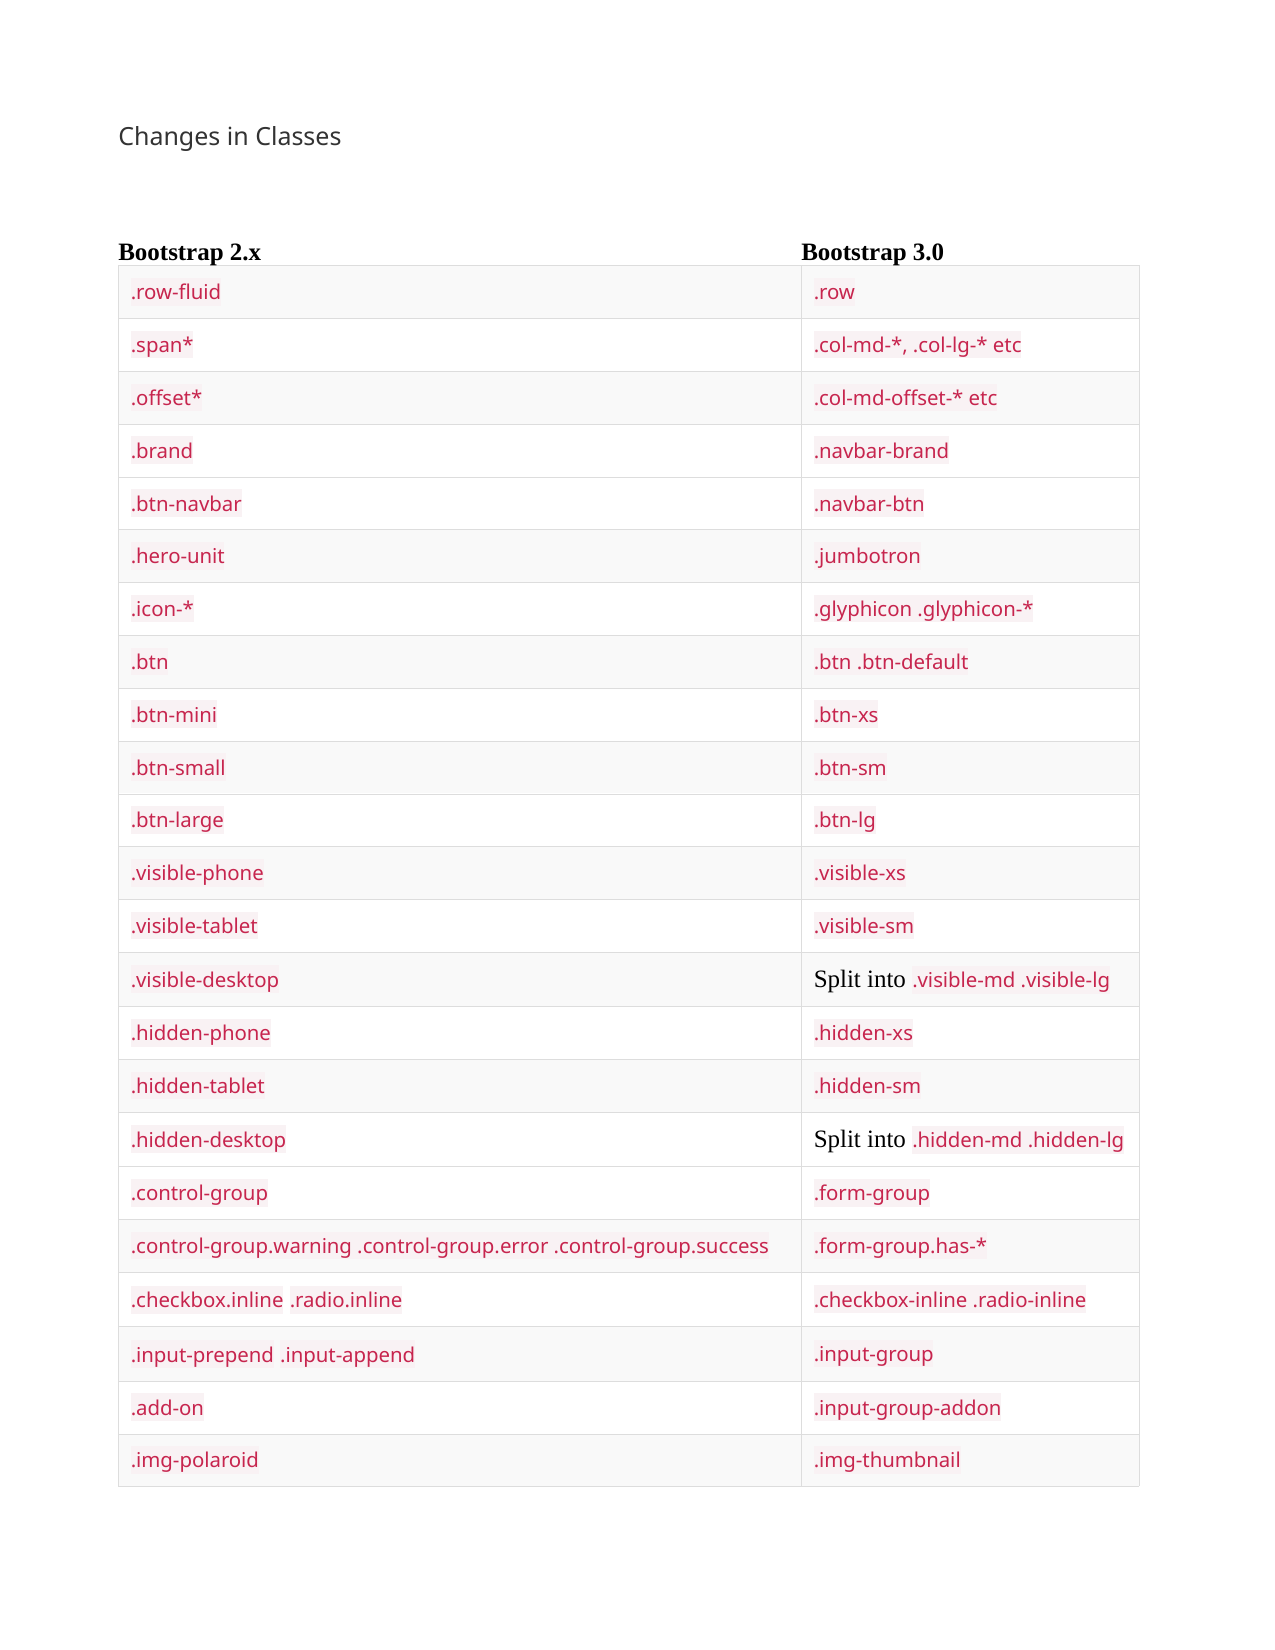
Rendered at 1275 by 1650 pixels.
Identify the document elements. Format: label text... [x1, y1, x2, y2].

table_cell .form-group.has-* [802, 1220, 1139, 1272]
table_cell .input-group [802, 1327, 1139, 1381]
table_cell .form-group [802, 1167, 1139, 1219]
table_cell .btn .btn-default [802, 636, 1139, 688]
table_cell Split into .hidden-md .hidden-lg [802, 1113, 1139, 1166]
table_cell .glyphicon .glyphicon-* [802, 583, 1139, 635]
table_cell .brand [119, 425, 801, 477]
table_cell .btn-small [119, 742, 801, 793]
table_cell .navbar-brand [802, 425, 1139, 477]
table_cell .visible-xs [802, 847, 1139, 899]
table_cell .navbar-btn [802, 478, 1139, 529]
table_header Bootstrap 3.0 [801, 237, 1139, 265]
table_cell .add-on [119, 1382, 801, 1433]
table_cell .hidden-tablet [119, 1060, 801, 1112]
table_cell .hidden-phone [119, 1007, 801, 1059]
table_cell .checkbox.inline .radio.inline [119, 1273, 801, 1326]
table_cell .visible-tablet [119, 900, 801, 952]
table_cell .visible-desktop [119, 953, 801, 1006]
table_cell .btn-lg [802, 795, 1139, 846]
table_cell .input-group-addon [802, 1382, 1139, 1433]
table_cell .icon-* [119, 583, 801, 635]
table_cell .img-polaroid [119, 1435, 801, 1486]
table_cell .span* [119, 319, 801, 371]
table_cell .img-thumbnail [802, 1435, 1139, 1486]
table_cell .offset* [119, 372, 801, 424]
table_cell .row-fluid [119, 266, 801, 318]
table_cell .hidden-desktop [119, 1113, 801, 1166]
table_cell .btn-large [119, 795, 801, 846]
table_cell .btn-xs [802, 689, 1139, 741]
table_header Bootstrap 2.x [118, 237, 801, 265]
table_cell .input-prepend .input-append [119, 1327, 801, 1381]
table_cell .control-group [119, 1167, 801, 1219]
table_cell Split into .visible-md .visible-lg [802, 953, 1139, 1006]
table_cell .col-md-offset-* etc [802, 372, 1139, 424]
table_cell .hero-unit [119, 530, 801, 582]
table_cell .visible-sm [802, 900, 1139, 952]
table_cell .hidden-sm [802, 1060, 1139, 1112]
text Changes in Classes [118, 118, 1157, 152]
table_cell .row [802, 266, 1139, 318]
table_cell .visible-phone [119, 847, 801, 899]
table_cell .btn-sm [802, 742, 1139, 793]
table_cell .btn-mini [119, 689, 801, 741]
table_cell .jumbotron [802, 530, 1139, 582]
table_cell .col-md-*, .col-lg-* etc [802, 319, 1139, 371]
table_cell .hidden-xs [802, 1007, 1139, 1059]
table_cell .btn [119, 636, 801, 688]
table_cell .control-group.warning .control-group.error .control-group.success [119, 1220, 801, 1272]
table_cell .checkbox-inline .radio-inline [802, 1273, 1139, 1326]
table_cell .btn-navbar [119, 478, 801, 529]
